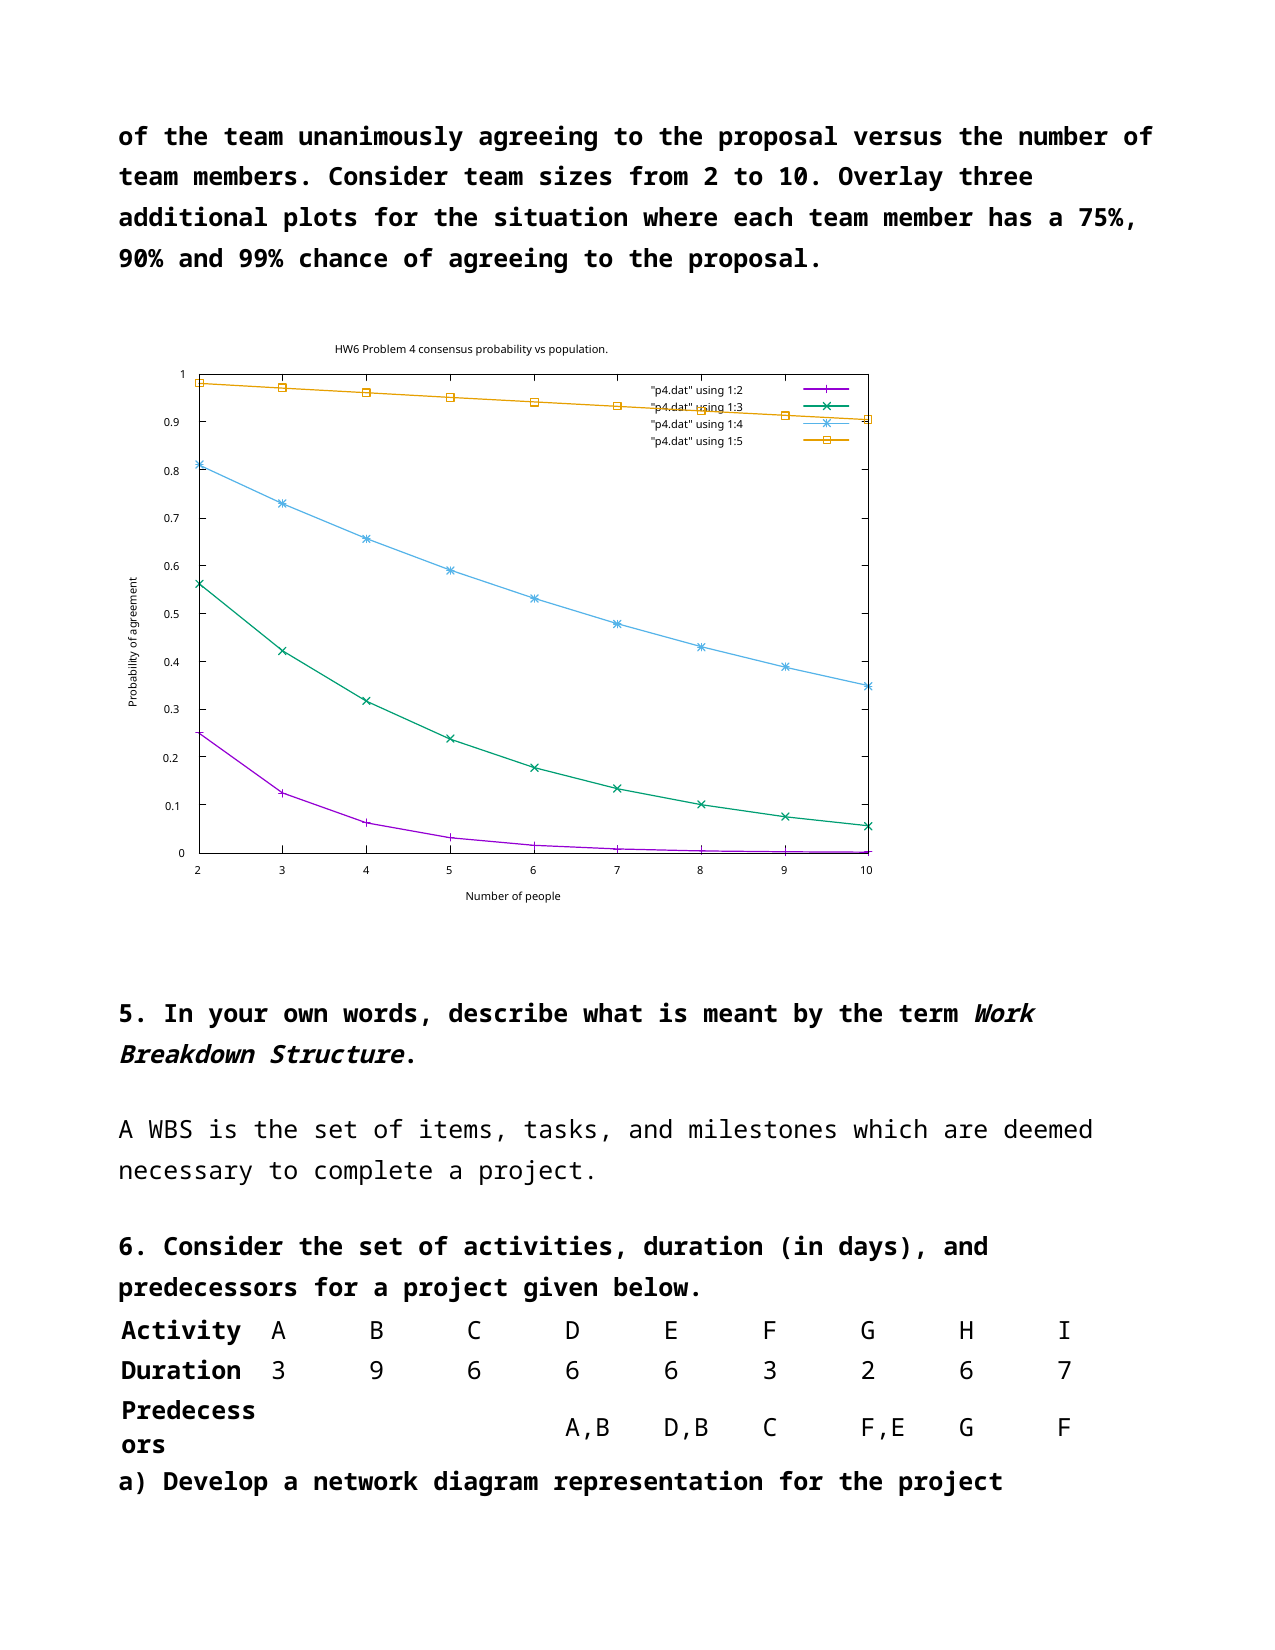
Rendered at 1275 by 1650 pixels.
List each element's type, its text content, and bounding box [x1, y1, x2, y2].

table_header F [760, 1310, 857, 1350]
table_header H [956, 1310, 1054, 1350]
table_cell 6 [661, 1350, 759, 1390]
table_cell [268, 1390, 366, 1464]
table_header I [1054, 1310, 1157, 1350]
table_cell 2 [858, 1350, 956, 1390]
table_cell F [1054, 1390, 1157, 1464]
table_cell 3 [268, 1350, 366, 1390]
text 5. In your own words, describe what is meant by the term Work Breakdown Structure. [118, 996, 1157, 1071]
table_cell 6 [562, 1350, 661, 1390]
text 6. Consider the set of activities, duration (in days), and predecessors for a project given below. [118, 1228, 1157, 1303]
table_header Activity [118, 1310, 268, 1350]
table_cell F,E [858, 1390, 956, 1464]
table_header E [661, 1310, 759, 1350]
table_cell 6 [464, 1350, 562, 1390]
table_cell D,B [661, 1390, 759, 1464]
table_cell 6 [956, 1350, 1054, 1390]
text A WBS is the set of items, tasks, and milestones which are deemed necessary to complete a project. [118, 1112, 1157, 1187]
text of the team unanimously agreeing to the proposal versus the number of team members. Consider team sizes from 2 to 10. Overlay three additional plots for the situation where each team member has a 75%, 90% and 99% chance of agreeing to the proposal. [118, 118, 1157, 275]
table_cell 3 [760, 1350, 857, 1390]
text a) Develop a network diagram representation for the project [118, 1464, 1157, 1498]
table_cell [366, 1390, 464, 1464]
table_header A [268, 1310, 366, 1350]
table_header G [858, 1310, 956, 1350]
table_cell A,B [562, 1390, 661, 1464]
table_cell 7 [1054, 1350, 1157, 1390]
table_cell Predecessors [118, 1390, 268, 1464]
table_cell [464, 1390, 562, 1464]
table_cell Duration [118, 1350, 268, 1390]
table_header B [366, 1310, 464, 1350]
table_cell 9 [366, 1350, 464, 1390]
table_header D [562, 1310, 661, 1350]
table_cell G [956, 1390, 1054, 1464]
table_header C [464, 1310, 562, 1350]
table_cell C [760, 1390, 857, 1464]
